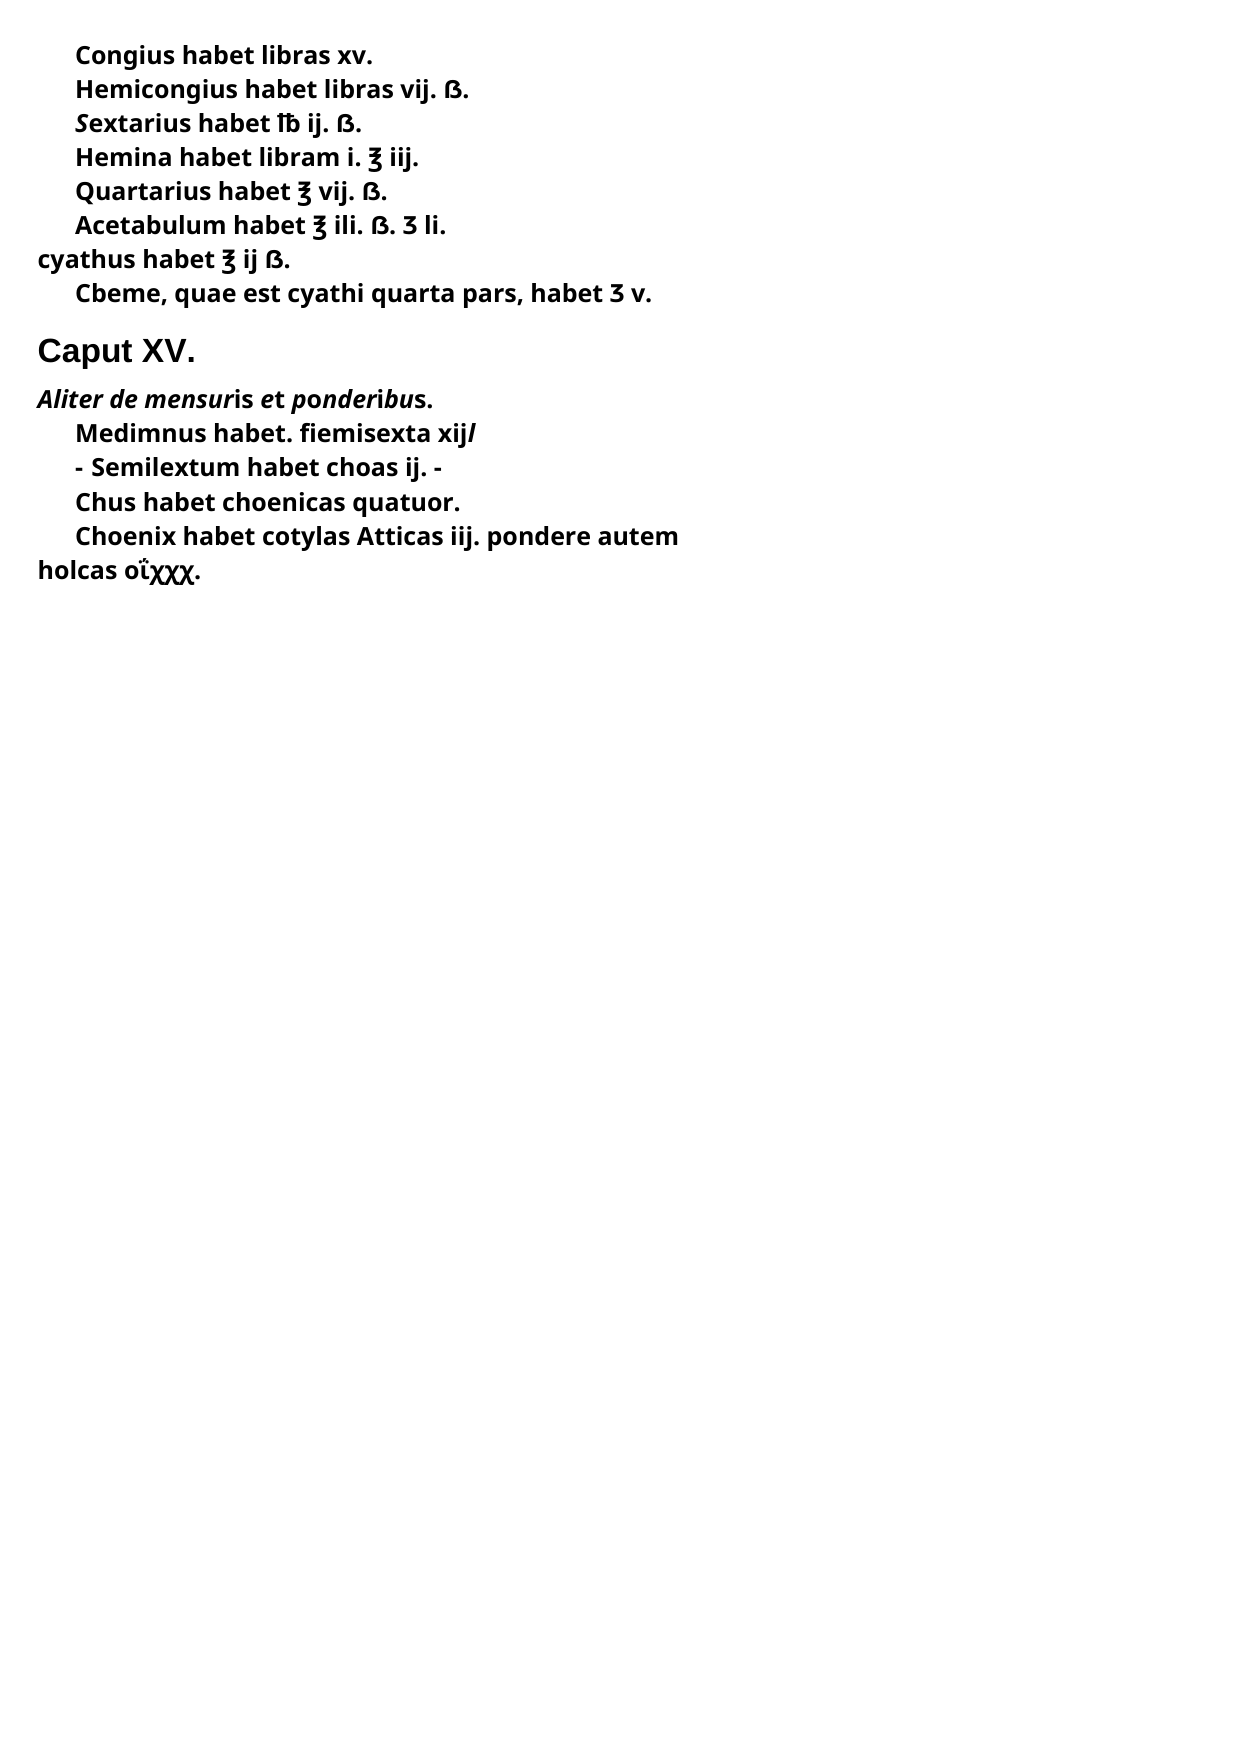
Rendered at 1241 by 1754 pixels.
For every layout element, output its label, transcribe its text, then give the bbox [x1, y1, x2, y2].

text Acetabulum habet ℥ ili. ẞ. Ʒ li. cyathus habet ℥ ij ẞ. [37, 208, 1203, 276]
text Quartarius habet ℥ vij. ẞ. [37, 174, 1203, 208]
text Cbeme, quae est cyathi quarta pars, habet Ʒ v. [37, 276, 1203, 310]
text Hemicongius habet libras vij. ẞ. [37, 72, 1203, 106]
text Chus habet choenicas quatuor. [37, 484, 1203, 518]
text - Semilextum habet choas ij. - [37, 450, 1203, 484]
text Choenix habet cotylas Atticas iij. pondere autem holcas οΐχχχ. [37, 518, 1203, 586]
text Sextarius habet ℔ ij. ẞ. [37, 106, 1203, 140]
text Congius habet libras xv. [37, 37, 1203, 72]
text Hemina habet libram i. ℥ iij. [37, 140, 1203, 174]
subtitle Caput XV. [37, 331, 1203, 369]
text Aliter de mensuris et ponderibus. [37, 382, 1203, 416]
text Medimnus habet. fiemisexta xijl [37, 416, 1203, 450]
